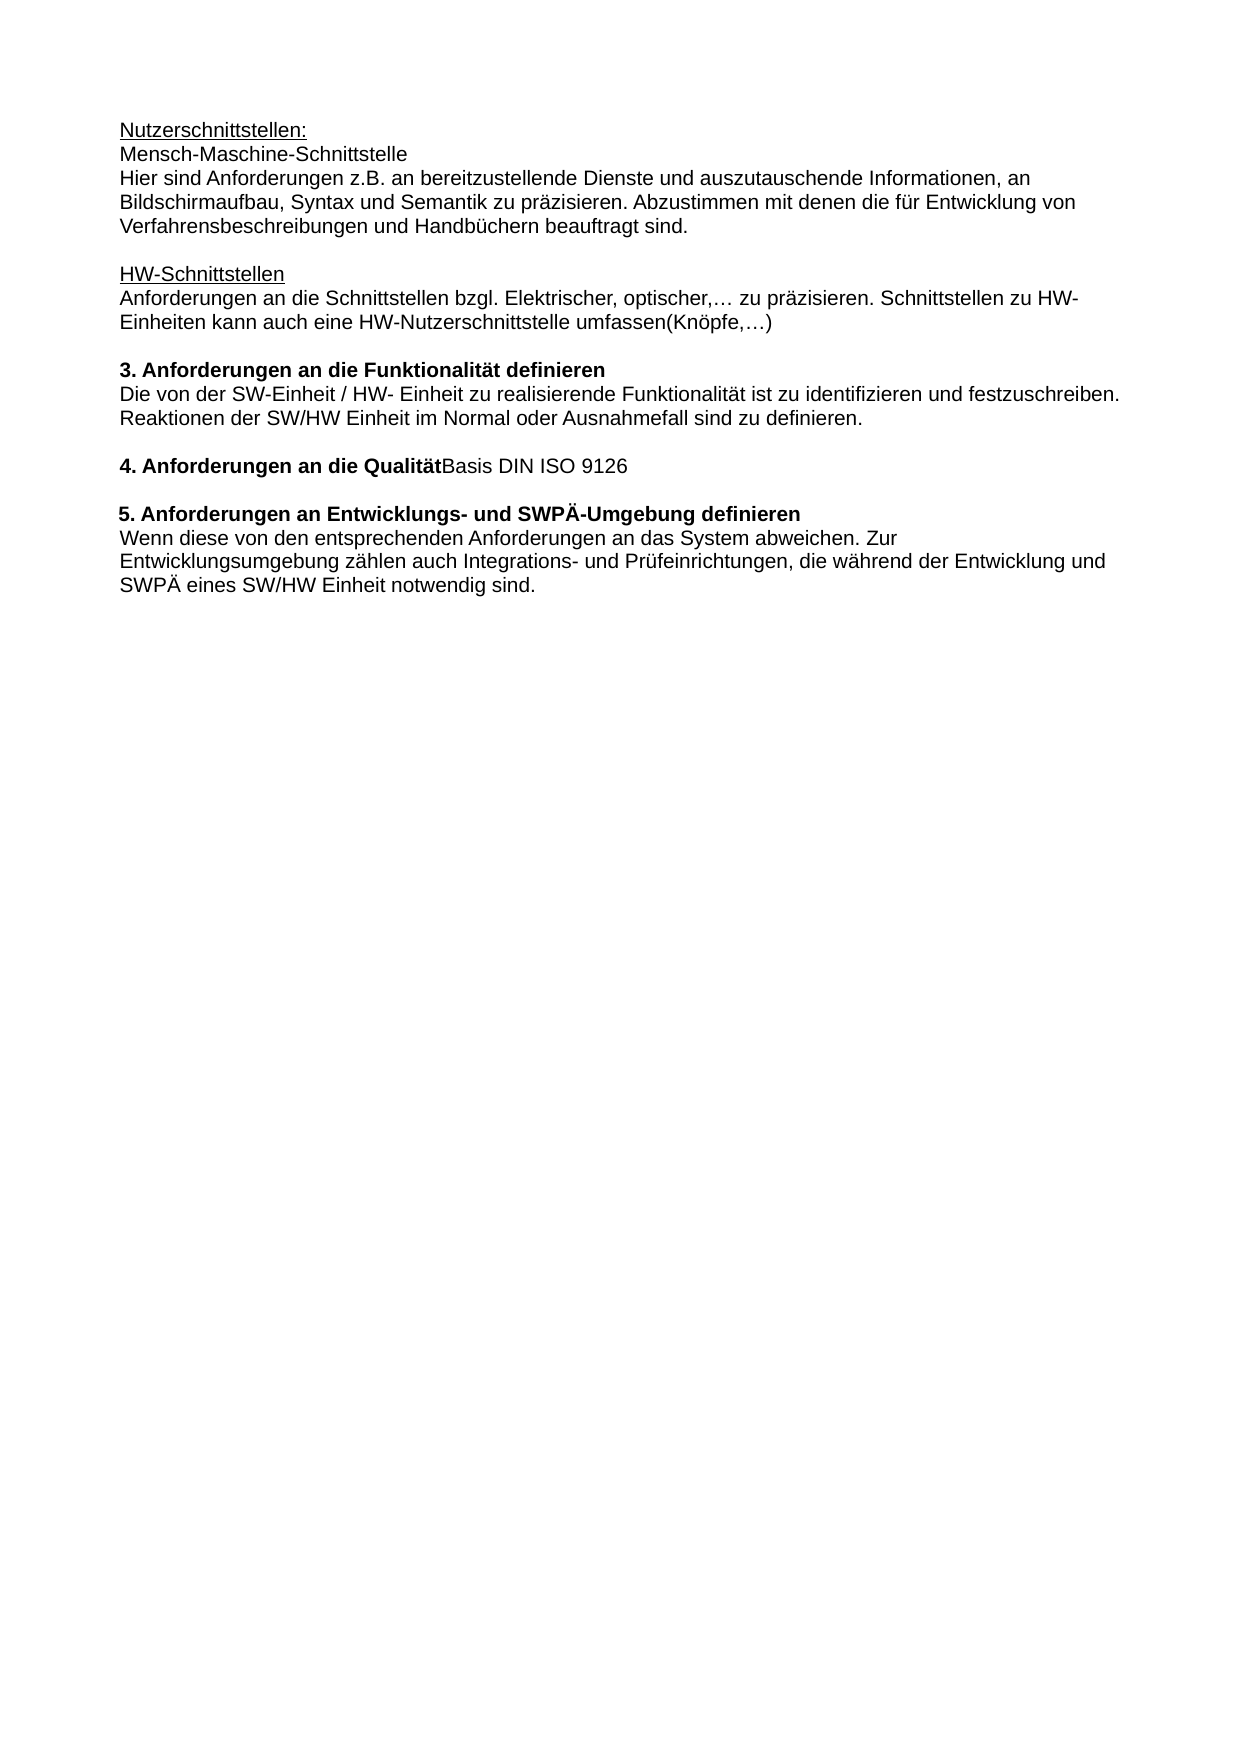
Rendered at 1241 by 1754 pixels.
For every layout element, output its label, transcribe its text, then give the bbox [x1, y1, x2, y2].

text Wenn diese von den entsprechenden Anforderungen an das System abweichen. Zur Entwicklungsumgebung zählen auch Integrations- und Prüfeinrichtungen, die während der Entwicklung und SWPÄ eines SW/HW Einheit notwendig sind. [119, 525, 1122, 597]
list 4. Anforderungen an die QualitätBasis DIN ISO 9126 [119, 453, 1122, 477]
list 3. Anforderungen an die Funktionalität definieren [119, 358, 1122, 382]
text Nutzerschnittstellen: [119, 118, 1122, 142]
text Anforderungen an die Schnittstellen bzgl. Elektrischer, optischer,… zu präzisieren. Schnittstellen zu HW-Einheiten kann auch eine HW-Nutzerschnittstelle umfassen(Knöpfe,…) [119, 286, 1122, 334]
text HW-Schnittstellen [119, 262, 1122, 286]
text Die von der SW-Einheit / HW- Einheit zu realisierende Funktionalität ist zu identifizieren und festzuschreiben. Reaktionen der SW/HW Einheit im Normal oder Ausnahmefall sind zu definieren. [119, 382, 1122, 429]
text Mensch-Maschine-Schnittstelle [119, 142, 1122, 166]
list 5. Anforderungen an Entwicklungs- und SWPÄ-Umgebung definieren [118, 501, 1122, 525]
text Hier sind Anforderungen z.B. an bereitzustellende Dienste und auszutauschende Informationen, an Bildschirmaufbau, Syntax und Semantik zu präzisieren. Abzustimmen mit denen die für Entwicklung von Verfahrensbeschreibungen und Handbüchern beauftragt sind. [119, 166, 1122, 238]
